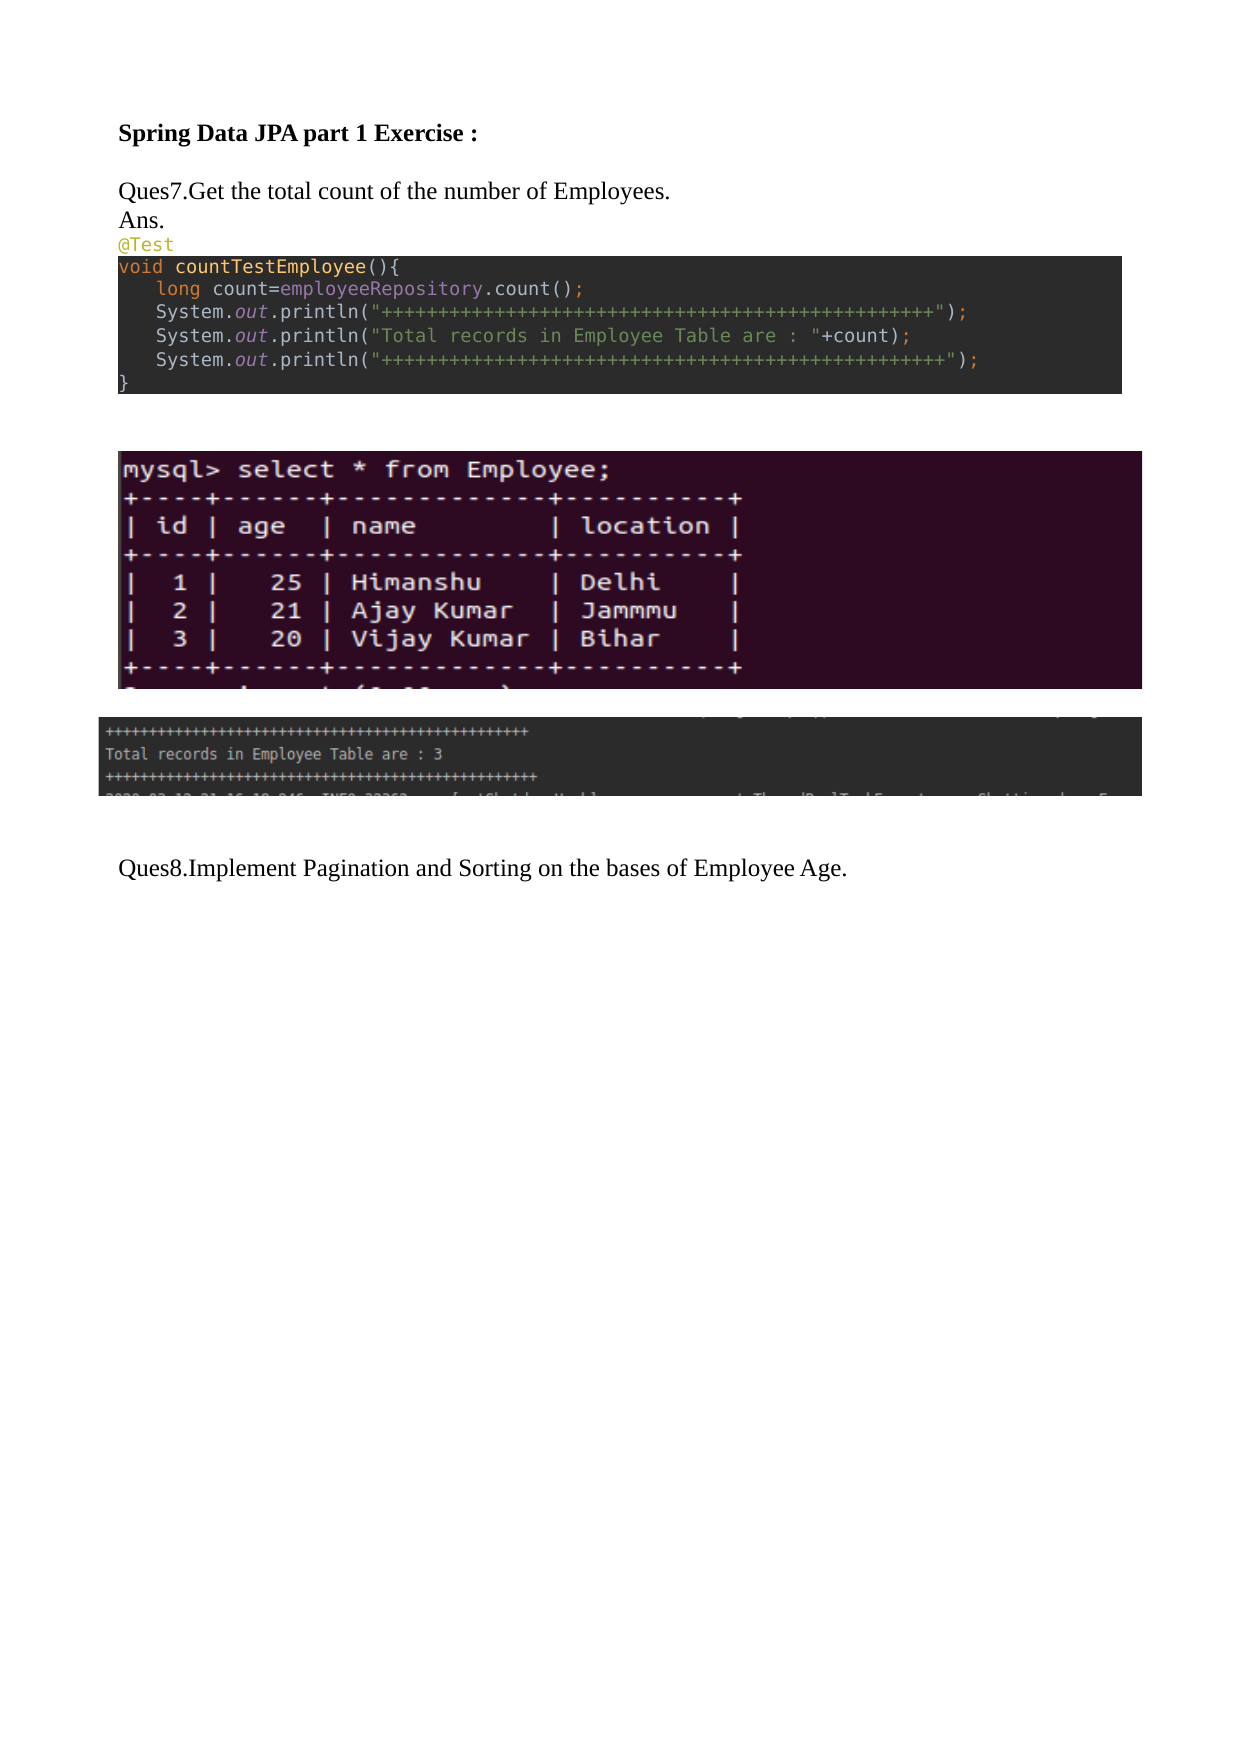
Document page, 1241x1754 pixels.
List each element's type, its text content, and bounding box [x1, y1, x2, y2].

text Ques7.Get the total count of the number of Employees. [118, 176, 1122, 205]
picture [118, 451, 1143, 689]
text System.out.println("Total records in Employee Table are : "+count); [118, 325, 1122, 348]
text long count=employeeRepository.count(); [118, 278, 1122, 301]
picture [98, 717, 1142, 796]
text System.out.println("+++++++++++++++++++++++++++++++++++++++++++++++++"); [118, 301, 1122, 325]
text Ans. [118, 205, 1122, 234]
text System.out.println("++++++++++++++++++++++++++++++++++++++++++++++++++"); [118, 348, 1122, 372]
text Ques8.Implement Pagination and Sorting on the bases of Employee Age. [118, 853, 1122, 881]
text @Test [118, 234, 1122, 256]
text } [118, 372, 1122, 394]
text void countTestEmployee(){ [118, 256, 1122, 278]
